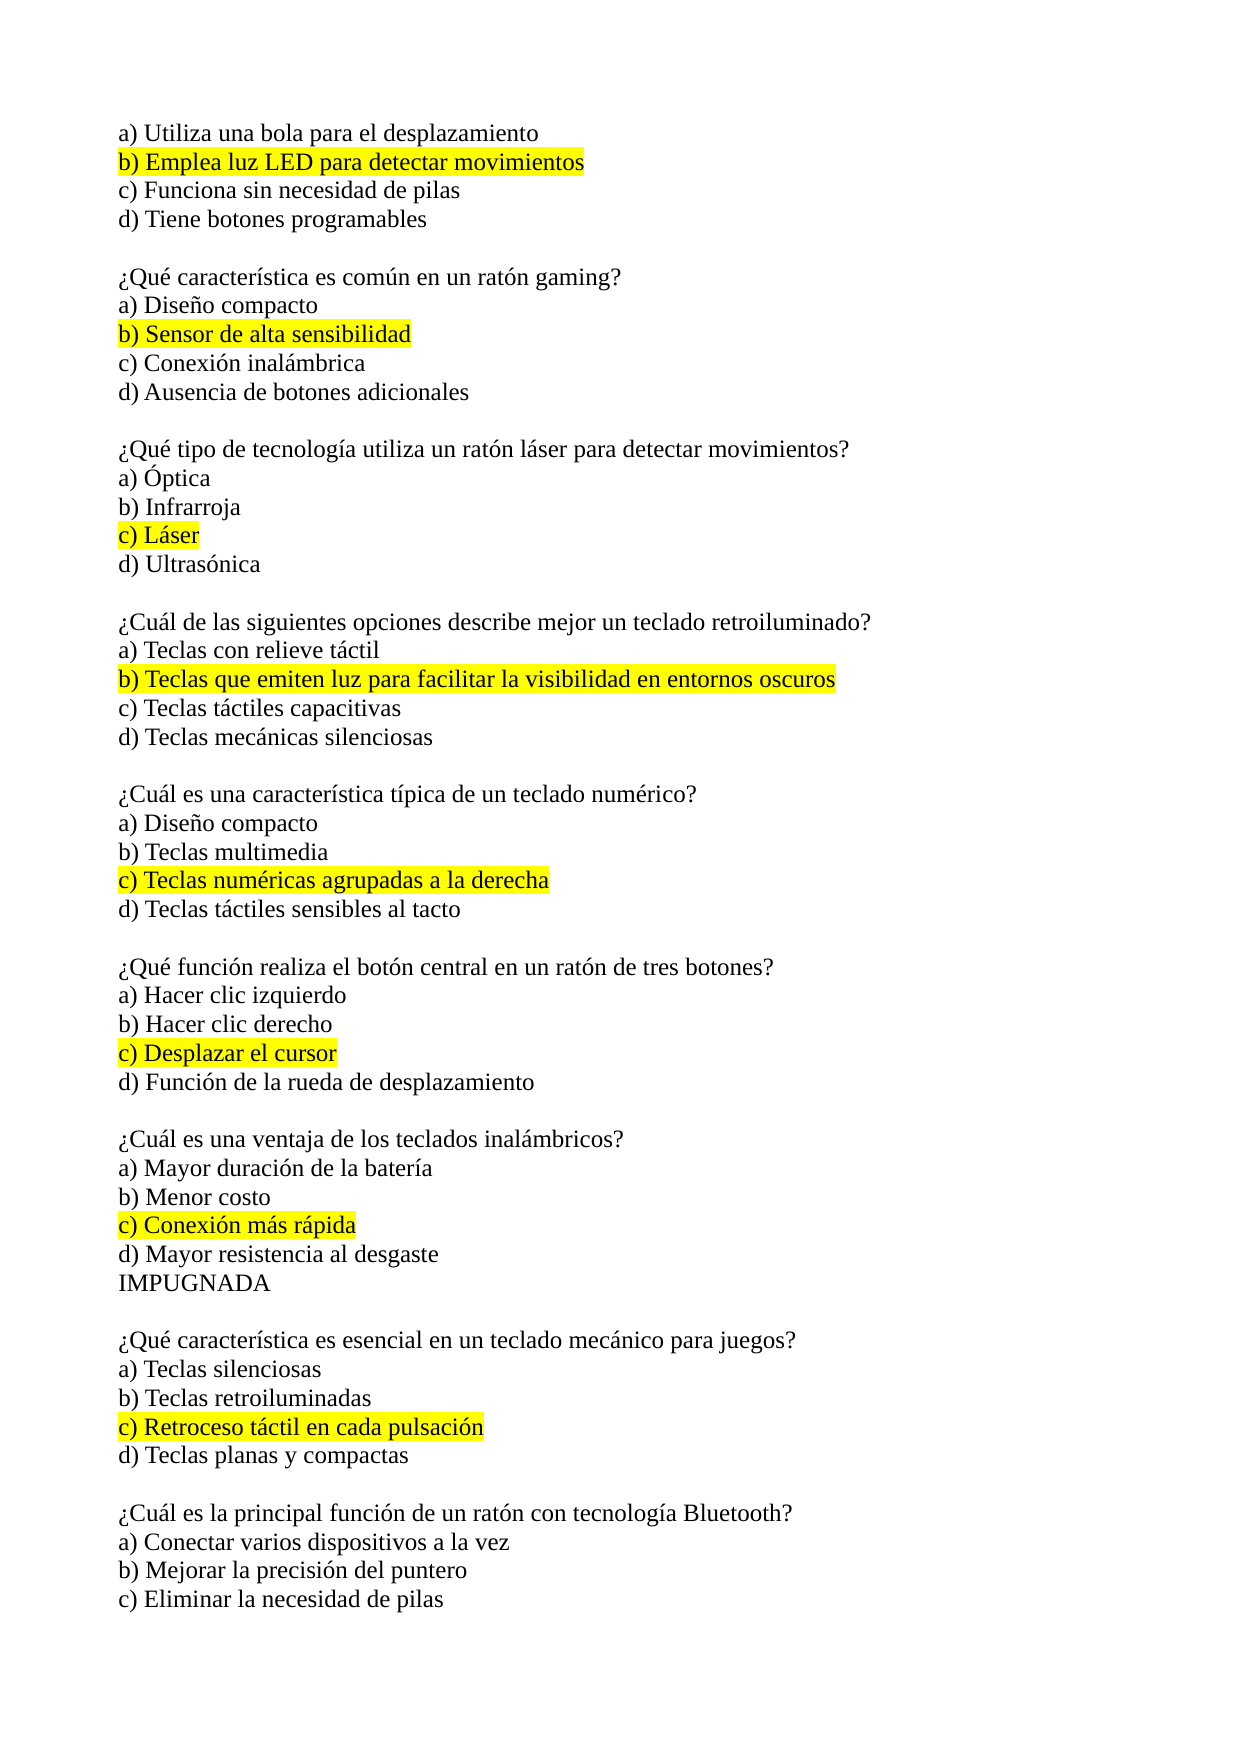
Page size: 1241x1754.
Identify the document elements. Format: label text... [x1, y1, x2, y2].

text d) Teclas mecánicas silenciosas [118, 722, 1122, 751]
text d) Teclas planas y compactas [118, 1441, 1122, 1469]
text ¿Cuál es una ventaja de los teclados inalámbricos? [118, 1124, 1122, 1153]
text c) Funciona sin necesidad de pilas [118, 176, 1122, 204]
text b) Infrarroja [118, 492, 1122, 521]
text c) Teclas numéricas agrupadas a la derecha [118, 866, 1122, 894]
text c) Láser [118, 521, 1122, 549]
text d) Ausencia de botones adicionales [118, 377, 1122, 406]
text ¿Qué característica es esencial en un teclado mecánico para juegos? [118, 1326, 1122, 1354]
text ¿Qué característica es común en un ratón gaming? [118, 262, 1122, 291]
text b) Sensor de alta sensibilidad [118, 319, 1122, 348]
text ¿Qué función realiza el botón central en un ratón de tres botones? [118, 952, 1122, 981]
text b) Emplea luz LED para detectar movimientos [118, 147, 1122, 176]
text c) Teclas táctiles capacitivas [118, 693, 1122, 722]
text a) Diseño compacto [118, 808, 1122, 837]
text a) Hacer clic izquierdo [118, 981, 1122, 1009]
text ¿Cuál es la principal función de un ratón con tecnología Bluetooth? [118, 1498, 1122, 1527]
text d) Tiene botones programables [118, 204, 1122, 233]
text a) Mayor duración de la batería [118, 1153, 1122, 1182]
text a) Teclas con relieve táctil [118, 636, 1122, 664]
text ¿Cuál de las siguientes opciones describe mejor un teclado retroiluminado? [118, 607, 1122, 636]
text a) Diseño compacto [118, 291, 1122, 319]
text a) Teclas silenciosas [118, 1354, 1122, 1383]
text b) Teclas que emiten luz para facilitar la visibilidad en entornos oscuros [118, 664, 1122, 693]
text d) Ultrasónica [118, 549, 1122, 578]
text ¿Qué tipo de tecnología utiliza un ratón láser para detectar movimientos? [118, 434, 1122, 463]
text b) Teclas retroiluminadas [118, 1383, 1122, 1412]
text b) Teclas multimedia [118, 837, 1122, 866]
text IMPUGNADA [118, 1268, 1122, 1297]
text b) Mejorar la precisión del puntero [118, 1556, 1122, 1584]
text a) Utiliza una bola para el desplazamiento [118, 118, 1122, 147]
text c) Conexión inalámbrica [118, 348, 1122, 377]
text c) Conexión más rápida [118, 1211, 1122, 1239]
text c) Eliminar la necesidad de pilas [118, 1584, 1122, 1613]
text c) Desplazar el cursor [118, 1038, 1122, 1067]
text a) Conectar varios dispositivos a la vez [118, 1527, 1122, 1556]
text c) Retroceso táctil en cada pulsación [118, 1412, 1122, 1441]
text ¿Cuál es una característica típica de un teclado numérico? [118, 779, 1122, 808]
text a) Óptica [118, 463, 1122, 492]
text d) Función de la rueda de desplazamiento [118, 1067, 1122, 1096]
text b) Menor costo [118, 1182, 1122, 1211]
text b) Hacer clic derecho [118, 1009, 1122, 1038]
text d) Mayor resistencia al desgaste [118, 1239, 1122, 1268]
text d) Teclas táctiles sensibles al tacto [118, 894, 1122, 923]
